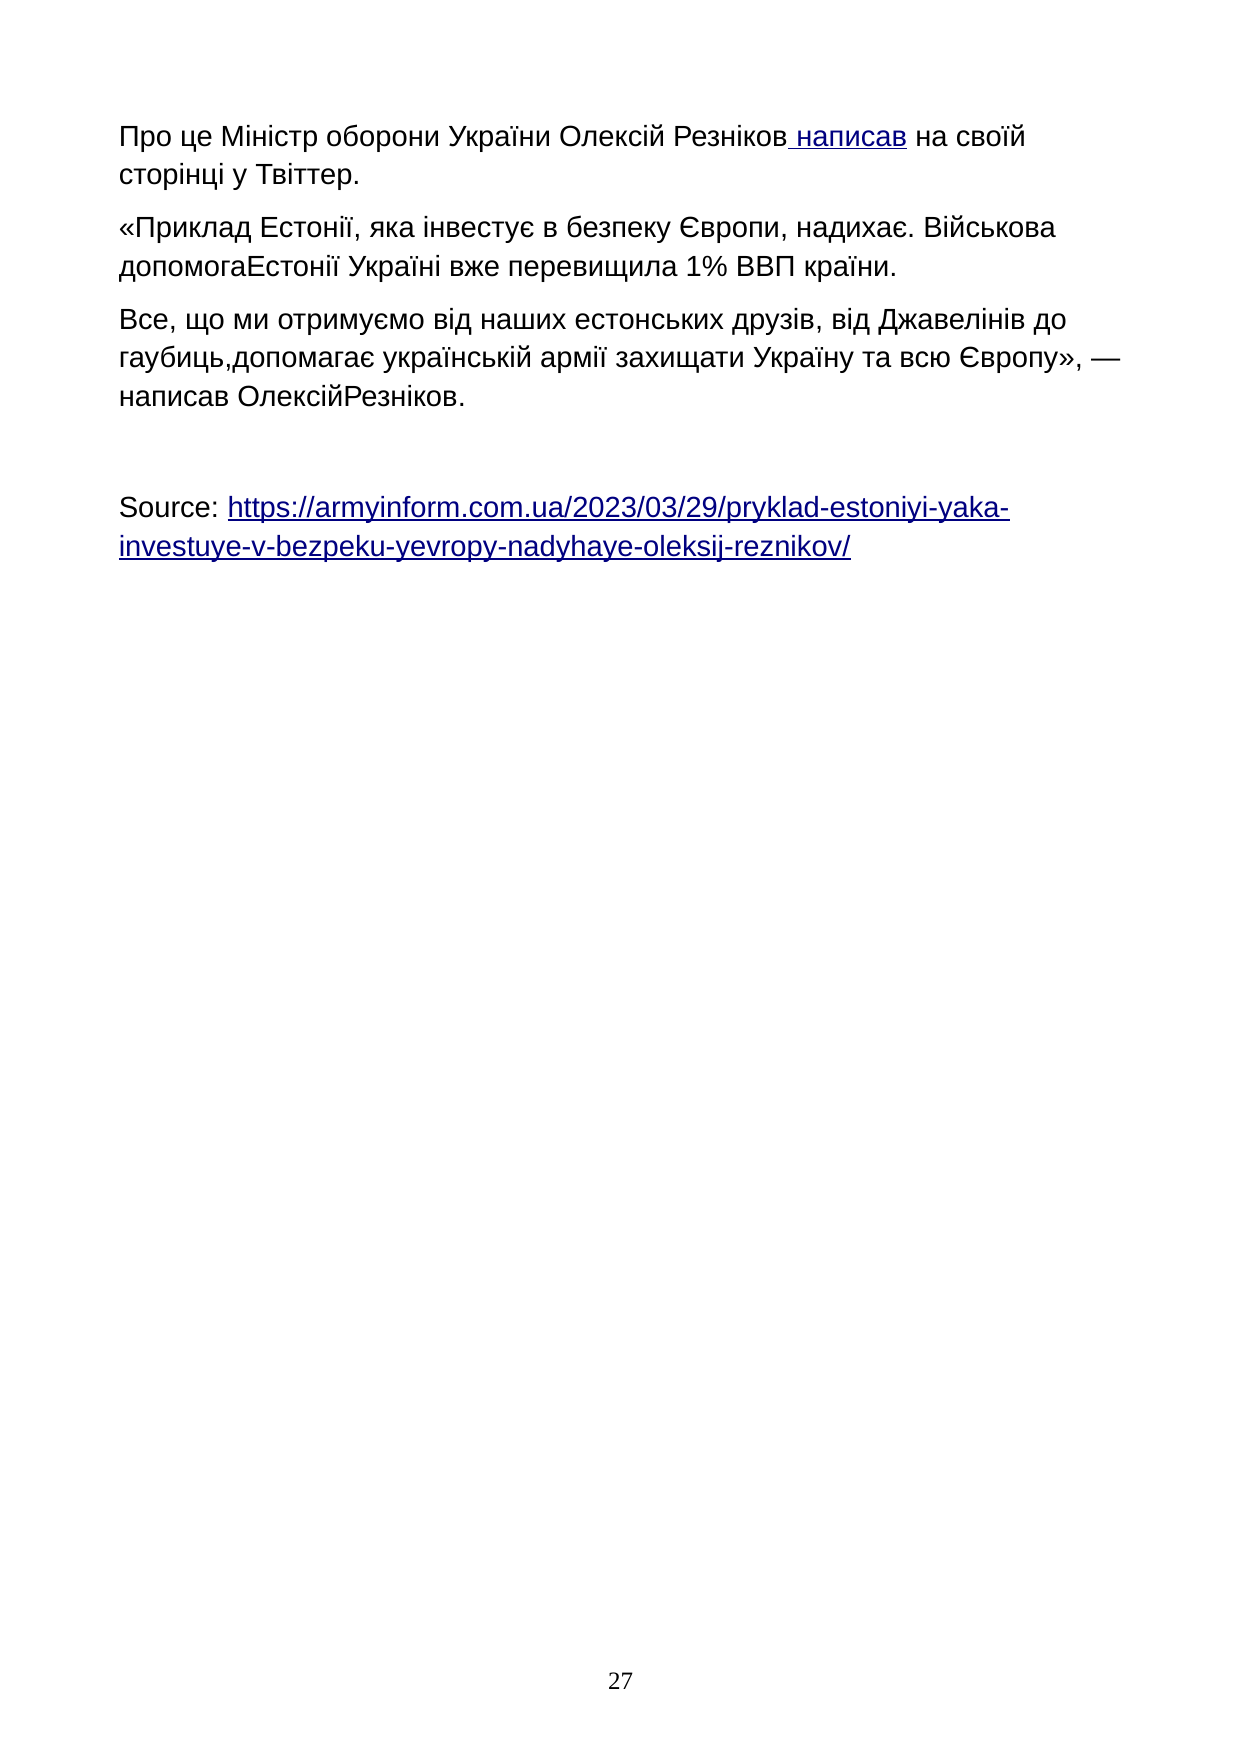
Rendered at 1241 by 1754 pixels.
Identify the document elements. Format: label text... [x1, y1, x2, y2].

text The Estonian example of investing in Europe's security is inspiring.> Estonia's military assistance to Ukraine has already surpassed 1% of the> country's GDP. > Everything we receive from our 🇪🇪 friends, from javelins to howitzers,> helps the> #UAarmy > defend Ukraine and all of Europe> pic.twitter.com/6Y24MzQyxj > > — Oleksii Reznikov (@oleksiireznikov) March 28,> 2023 [178, 432, 1063, 461]
text «Приклад Естонії, яка інвестує в безпеку Європи, надихає. Військова допомогаЕстонії Україні вже перевищила 1% ВВП країни. [118, 210, 1122, 282]
text Про це Міністр оборони України Олексій Резніков написав на своїй сторінці у Твіттер. [118, 118, 1122, 191]
text Все, що ми отримуємо від наших естонських друзів, від Джавелінів до гаубиць,допомагає українській армії захищати Україну та всю Європу», — написав ОлексійРезніков. [118, 302, 1122, 412]
text Source: https://armyinform.com.ua/2023/03/29/pryklad-estoniyi-yaka-investuye-v-bezpeku-yevropy-nadyhaye-oleksij-reznikov/ [118, 490, 1122, 562]
